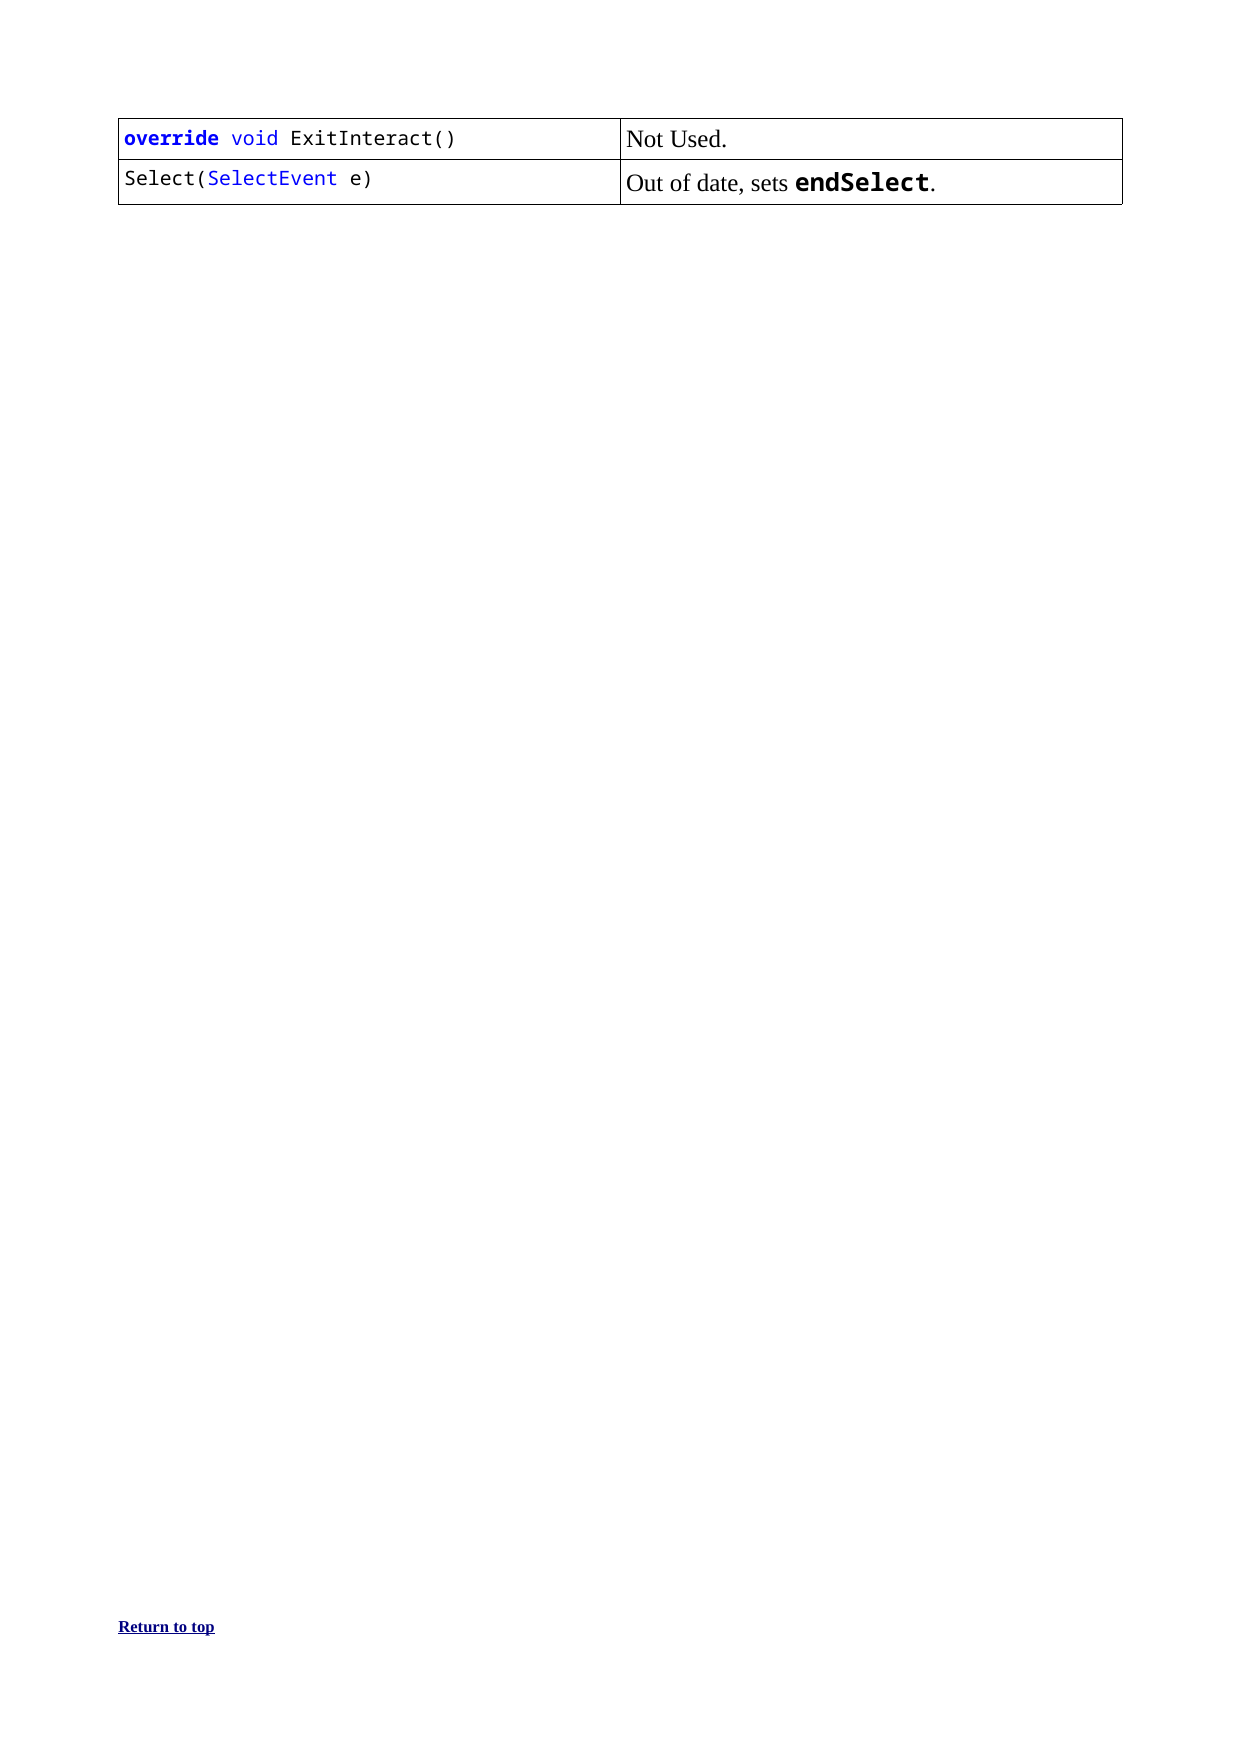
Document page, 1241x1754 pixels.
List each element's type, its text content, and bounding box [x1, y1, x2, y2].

table_cell Select(SelectEvent e) [119, 160, 620, 204]
table_cell Out of date, sets endSelect. [621, 160, 1122, 204]
table_cell override void ExitInteract() [119, 119, 620, 158]
table_cell Not Used. [621, 119, 1122, 158]
